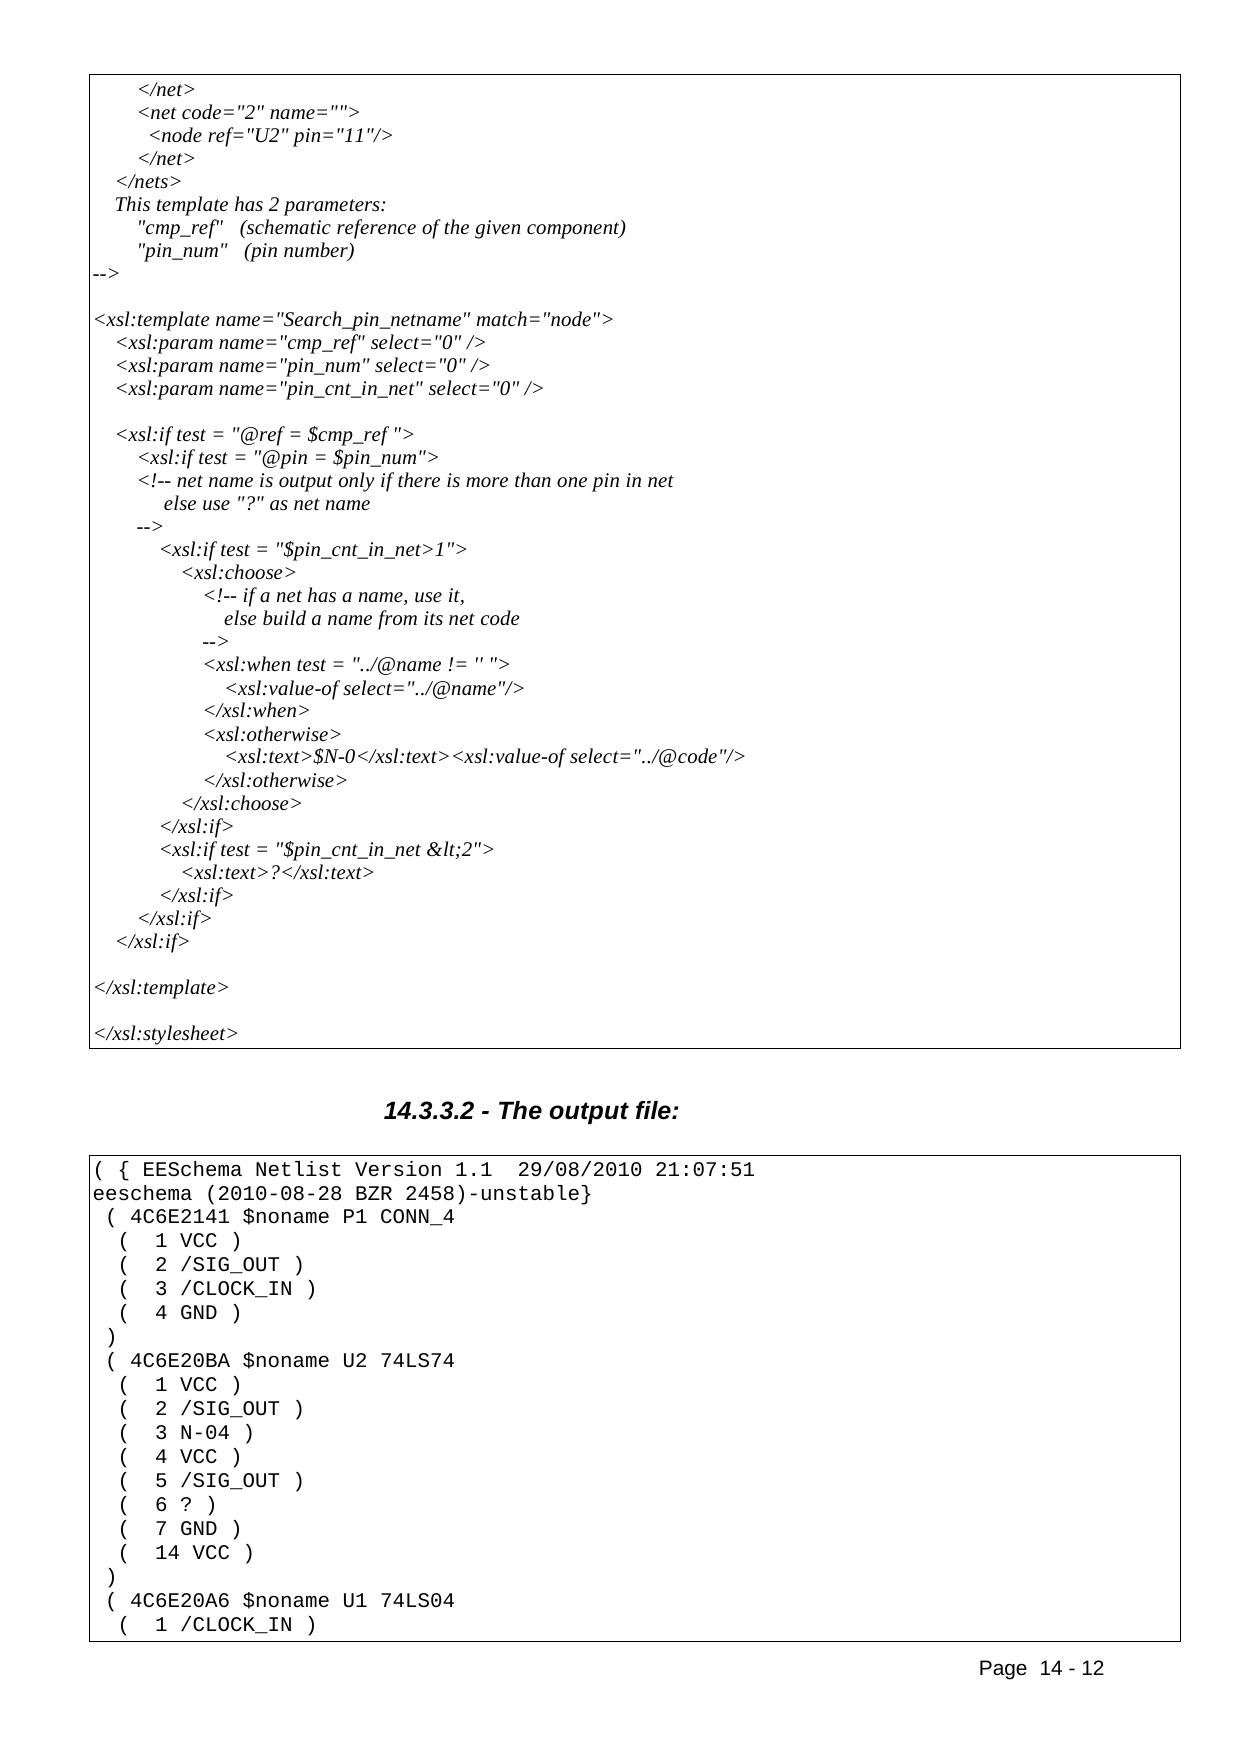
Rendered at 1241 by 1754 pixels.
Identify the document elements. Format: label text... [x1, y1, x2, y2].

text <xsl:value-of select="../@name"/> [90, 672, 1180, 695]
text --> [90, 511, 1180, 534]
text else build a name from its net code [90, 603, 1180, 626]
text ( 4C6E2141 $noname P1 CONN_4 [90, 1202, 1180, 1226]
text </xsl:stylesheet> [90, 1018, 1180, 1048]
text ( 4 VCC ) [90, 1442, 1180, 1466]
text </xsl:choose> [90, 787, 1180, 811]
text "cmp_ref" (schematic reference of the given component) [90, 212, 1180, 235]
text <xsl:text>?</xsl:text> [90, 857, 1180, 879]
text <net code="2" name=""> [90, 97, 1180, 120]
text ( 1 VCC ) [90, 1370, 1180, 1394]
text <xsl:param name="pin_cnt_in_net" select="0" /> [90, 373, 1180, 400]
text ( 4C6E20BA $noname U2 74LS74 [90, 1346, 1180, 1370]
text ( 1 VCC ) [90, 1226, 1180, 1250]
text ) [90, 1322, 1180, 1346]
text <xsl:otherwise> [90, 718, 1180, 741]
text ( 2 /SIG_OUT ) [90, 1394, 1180, 1418]
text <xsl:if test = "$pin_cnt_in_net &lt;2"> [90, 833, 1180, 857]
text </xsl:if> [90, 879, 1180, 903]
text </net> [90, 143, 1180, 166]
text else use "?" as net name [90, 488, 1180, 511]
text ( 3 /CLOCK_IN ) [90, 1274, 1180, 1298]
text ) [90, 1562, 1180, 1586]
text --> [90, 626, 1180, 649]
text ( 3 N-04 ) [90, 1418, 1180, 1442]
text </net> [90, 75, 1180, 97]
text ( 5 /SIG_OUT ) [90, 1466, 1180, 1490]
text ( 6 ? ) [90, 1490, 1180, 1514]
text eeschema (2010-08-28 BZR 2458)-unstable} [90, 1178, 1180, 1202]
text <!-- if a net has a name, use it, [90, 580, 1180, 603]
text This template has 2 parameters: [90, 189, 1180, 212]
text --> [90, 258, 1180, 285]
text ( 14 VCC ) [90, 1538, 1180, 1562]
text </xsl:if> [90, 926, 1180, 953]
text <xsl:if test = "@pin = $pin_num"> [90, 442, 1180, 465]
text </xsl:if> [90, 903, 1180, 926]
text </xsl:when> [90, 695, 1180, 718]
text </xsl:if> [90, 811, 1180, 833]
text <xsl:if test = "@ref = $cmp_ref "> [90, 419, 1180, 442]
subtitle The output file: [310, 1097, 1181, 1125]
text ( 7 GND ) [90, 1514, 1180, 1538]
text <!-- net name is output only if there is more than one pin in net [90, 465, 1180, 488]
text </xsl:template> [90, 972, 1180, 999]
text <node ref="U2" pin="11"/> [90, 120, 1180, 143]
text <xsl:text>$N-0</xsl:text><xsl:value-of select="../@code"/> [90, 741, 1180, 764]
text ( { EESchema Netlist Version 1.1 29/08/2010 21:07:51 [90, 1156, 1180, 1178]
text <xsl:choose> [90, 557, 1180, 580]
text ( 1 /CLOCK_IN ) [90, 1610, 1180, 1641]
text ( 4C6E20A6 $noname U1 74LS04 [90, 1586, 1180, 1610]
text </nets> [90, 166, 1180, 189]
text <xsl:param name="cmp_ref" select="0" /> [90, 327, 1180, 350]
text <xsl:template name="Search_pin_netname" match="node"> [90, 304, 1180, 327]
text <xsl:when test = "../@name != '' "> [90, 649, 1180, 672]
text <xsl:if test = "$pin_cnt_in_net>1"> [90, 534, 1180, 557]
text ( 2 /SIG_OUT ) [90, 1250, 1180, 1274]
text </xsl:otherwise> [90, 764, 1180, 787]
text "pin_num" (pin number) [90, 235, 1180, 258]
text ( 4 GND ) [90, 1298, 1180, 1322]
text <xsl:param name="pin_num" select="0" /> [90, 350, 1180, 373]
